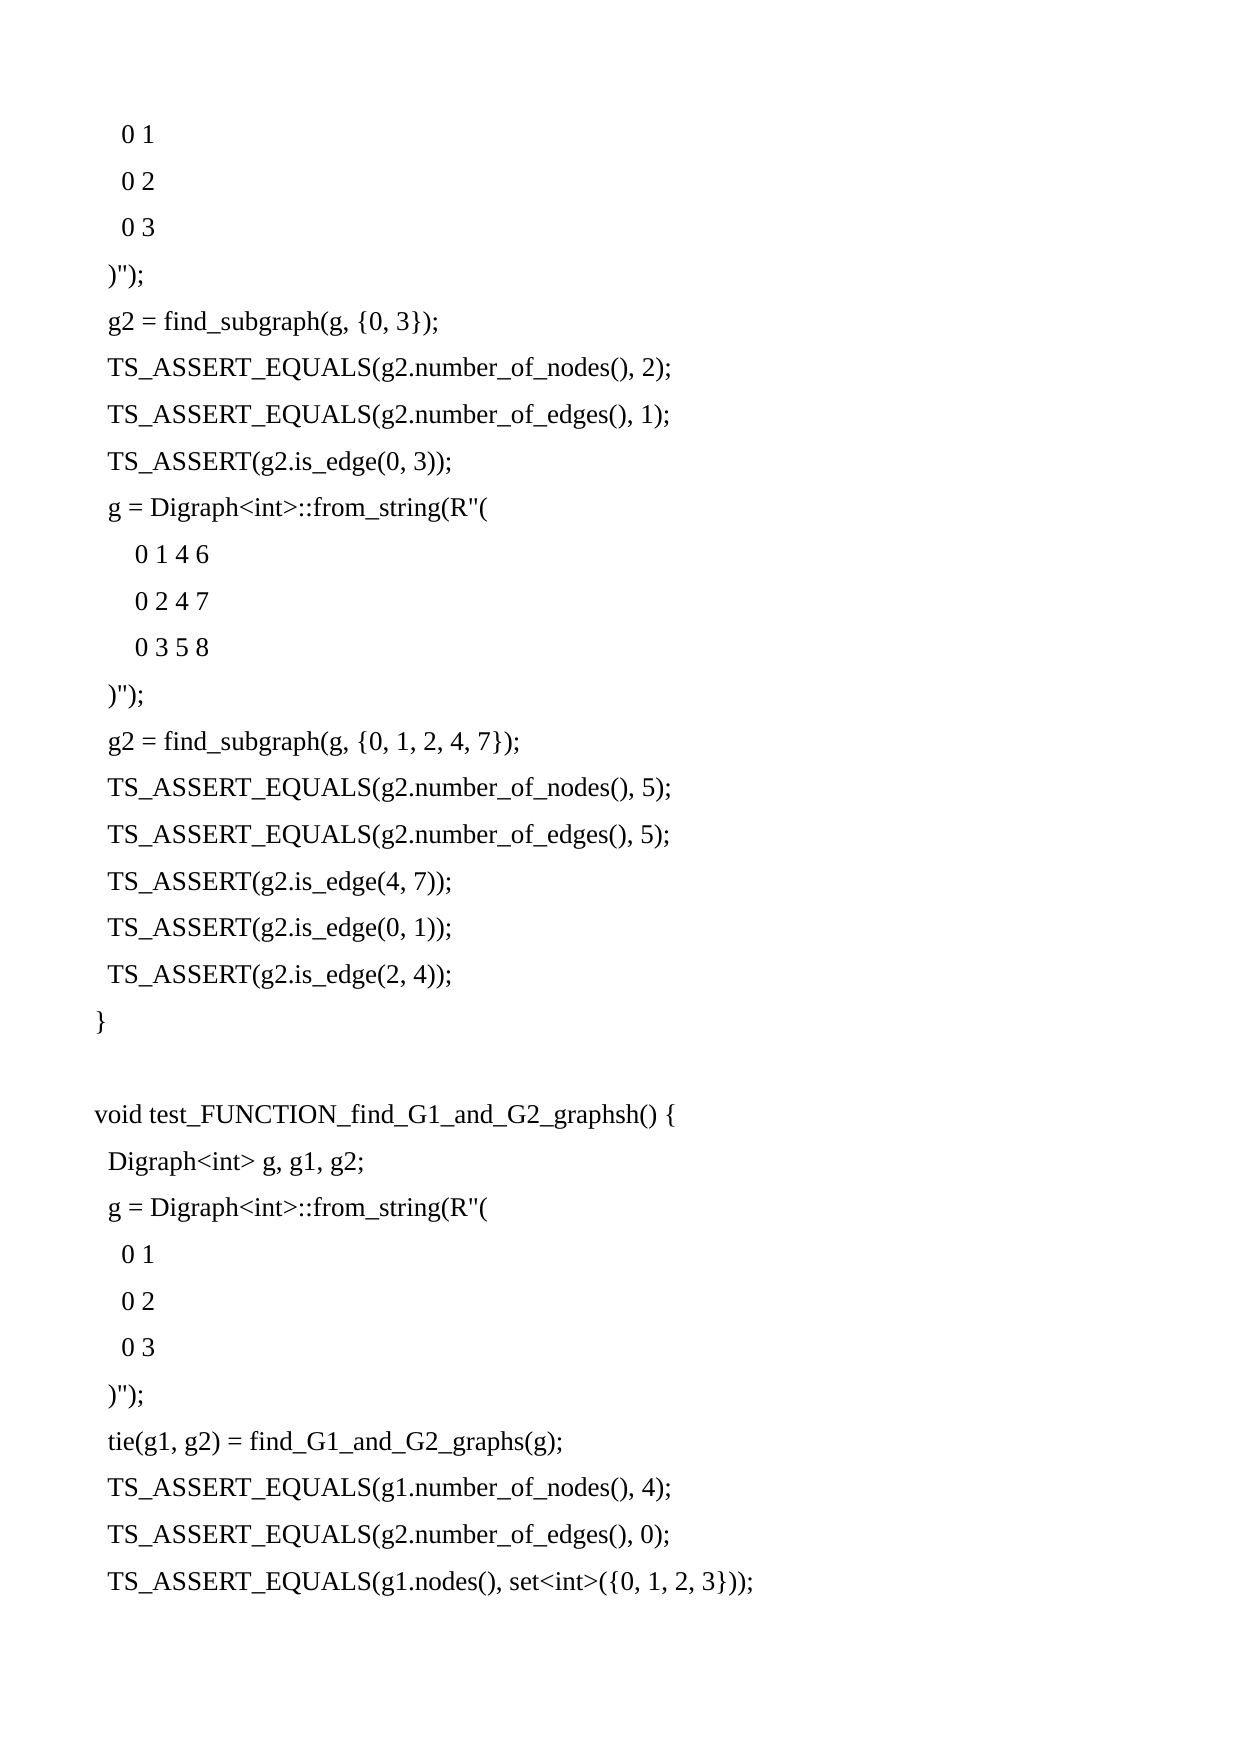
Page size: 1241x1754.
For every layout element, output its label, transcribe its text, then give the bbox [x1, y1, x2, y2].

list 0 2 4 7 [81, 585, 1122, 616]
list void test_FUNCTION_find_G1_and_G2_graphsh() { [81, 1098, 1122, 1129]
list g = Digraph<int>::from_string(R"( [81, 1191, 1122, 1223]
list TS_ASSERT_EQUALS(g2.number_of_edges(), 0); [81, 1518, 1122, 1549]
list TS_ASSERT(g2.is_edge(0, 1)); [81, 911, 1122, 943]
list )"); [81, 1378, 1122, 1409]
list 0 3 5 8 [81, 631, 1122, 663]
list 0 1 4 6 [81, 538, 1122, 569]
list } [81, 1005, 1122, 1036]
list g2 = find_subgraph(g, {0, 3}); [81, 305, 1122, 336]
list TS_ASSERT_EQUALS(g2.number_of_edges(), 1); [81, 398, 1122, 429]
list 0 3 [81, 211, 1122, 243]
list TS_ASSERT(g2.is_edge(4, 7)); [81, 865, 1122, 896]
list Digraph<int> g, g1, g2; [81, 1145, 1122, 1176]
list TS_ASSERT_EQUALS(g2.number_of_nodes(), 2); [81, 351, 1122, 383]
list TS_ASSERT_EQUALS(g1.nodes(), set<int>({0, 1, 2, 3})); [81, 1565, 1122, 1596]
list 0 2 [81, 1285, 1122, 1316]
list 0 3 [81, 1331, 1122, 1363]
list TS_ASSERT_EQUALS(g2.number_of_edges(), 5); [81, 818, 1122, 849]
list TS_ASSERT(g2.is_edge(0, 3)); [81, 445, 1122, 476]
list 0 1 [81, 118, 1122, 149]
list TS_ASSERT_EQUALS(g2.number_of_nodes(), 5); [81, 771, 1122, 803]
list 0 2 [81, 165, 1122, 196]
list )"); [81, 678, 1122, 709]
list g2 = find_subgraph(g, {0, 1, 2, 4, 7}); [81, 725, 1122, 756]
list TS_ASSERT_EQUALS(g1.number_of_nodes(), 4); [81, 1471, 1122, 1503]
list tie(g1, g2) = find_G1_and_G2_graphs(g); [81, 1425, 1122, 1456]
list TS_ASSERT(g2.is_edge(2, 4)); [81, 958, 1122, 989]
list g = Digraph<int>::from_string(R"( [81, 491, 1122, 523]
list )"); [81, 258, 1122, 289]
list 0 1 [81, 1238, 1122, 1269]
